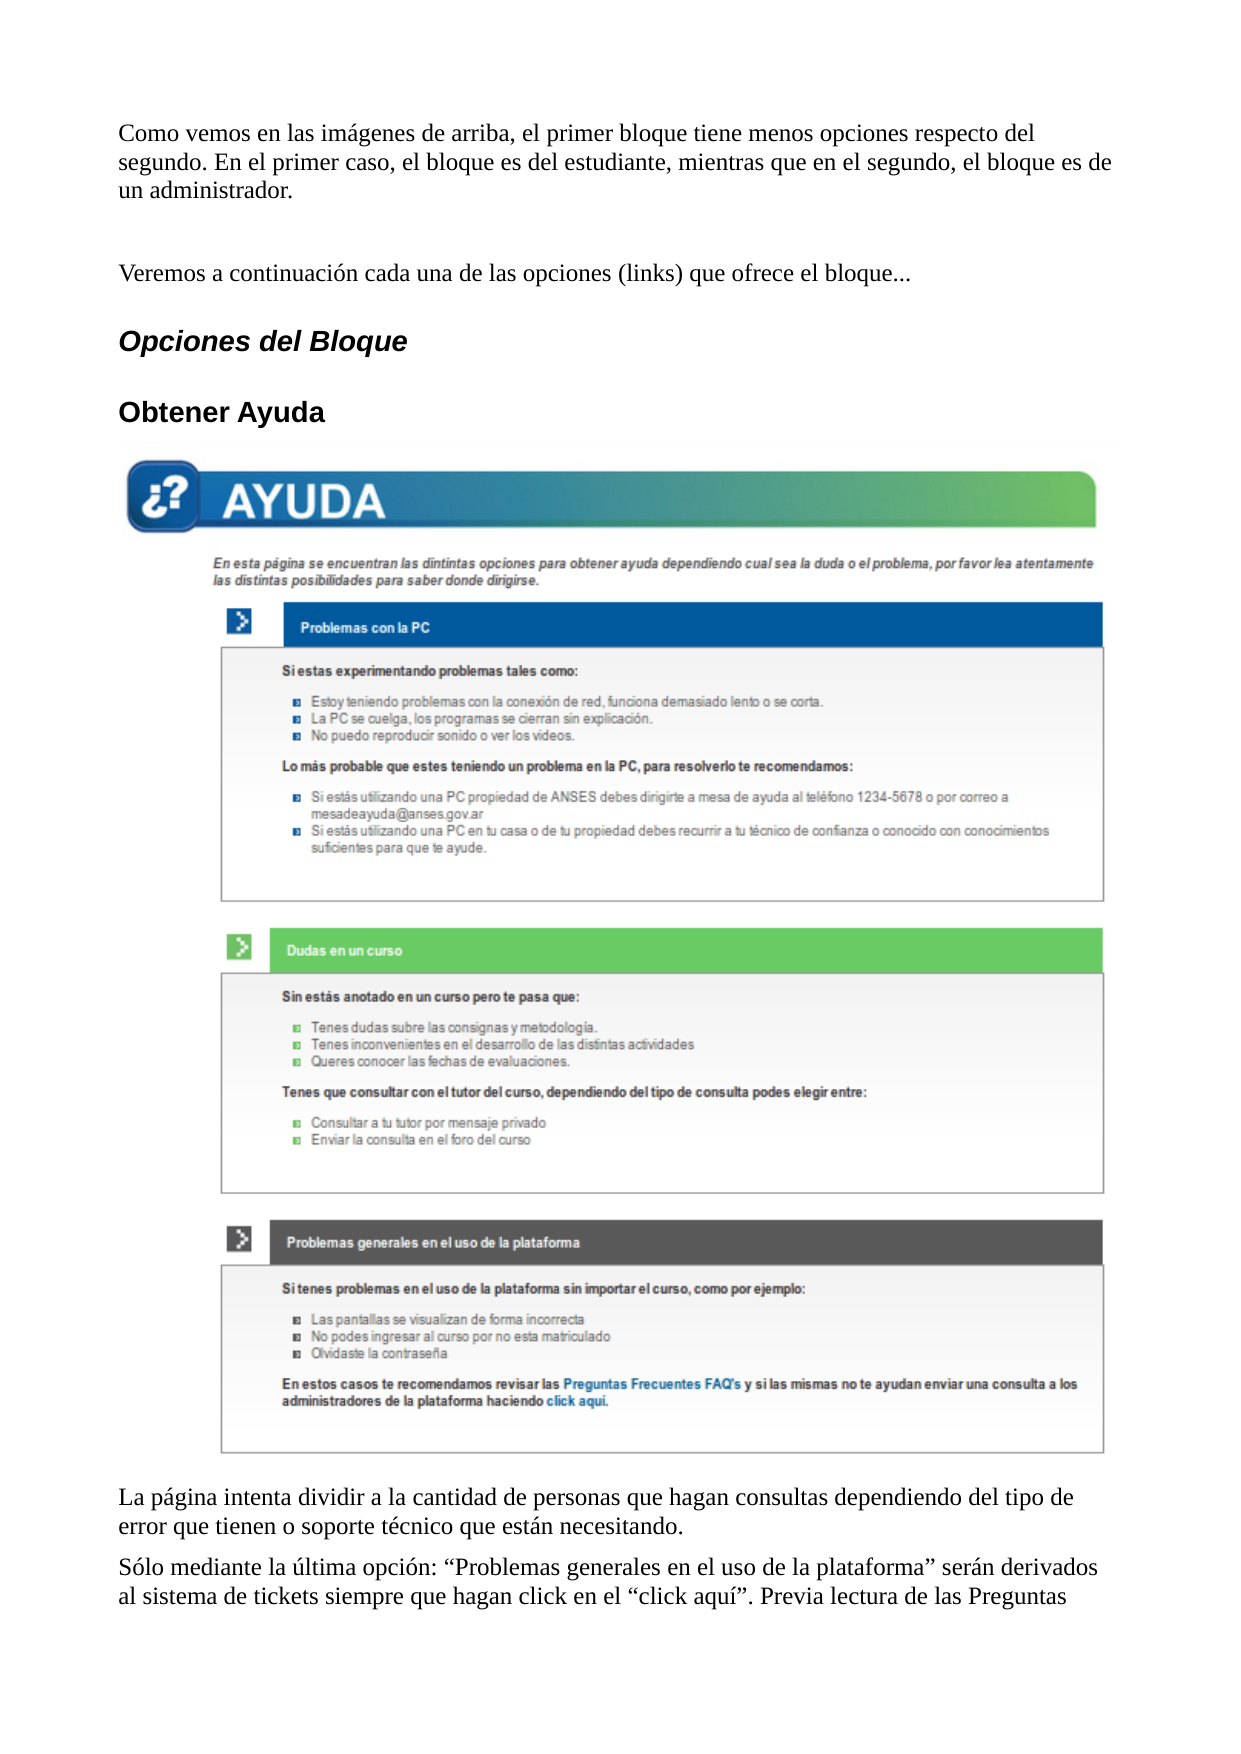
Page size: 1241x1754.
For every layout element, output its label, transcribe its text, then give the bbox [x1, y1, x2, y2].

subtitle Opciones del Bloque [118, 324, 1122, 358]
picture [118, 441, 1123, 1483]
text Como vemos en las imágenes de arriba, el primer bloque tiene menos opciones respecto del segundo. En el primer caso, el bloque es del estudiante, mientras que en el segundo, el bloque es de un administrador. [118, 118, 1122, 204]
subtitle Obtener Ayuda [118, 395, 1122, 429]
text La página intenta dividir a la cantidad de personas que hagan consultas dependiendo del tipo de error que tienen o soporte técnico que están necesitando. [118, 1483, 1122, 1540]
text Veremos a continuación cada una de las opciones (links) que ofrece el bloque... [118, 258, 1122, 287]
text Sólo mediante la última opción: “Problemas generales en el uso de la plataforma” serán derivados al sistema de tickets siempre que hagan click en el “click aquí”. Previa lectura de las Preguntas [118, 1552, 1122, 1610]
